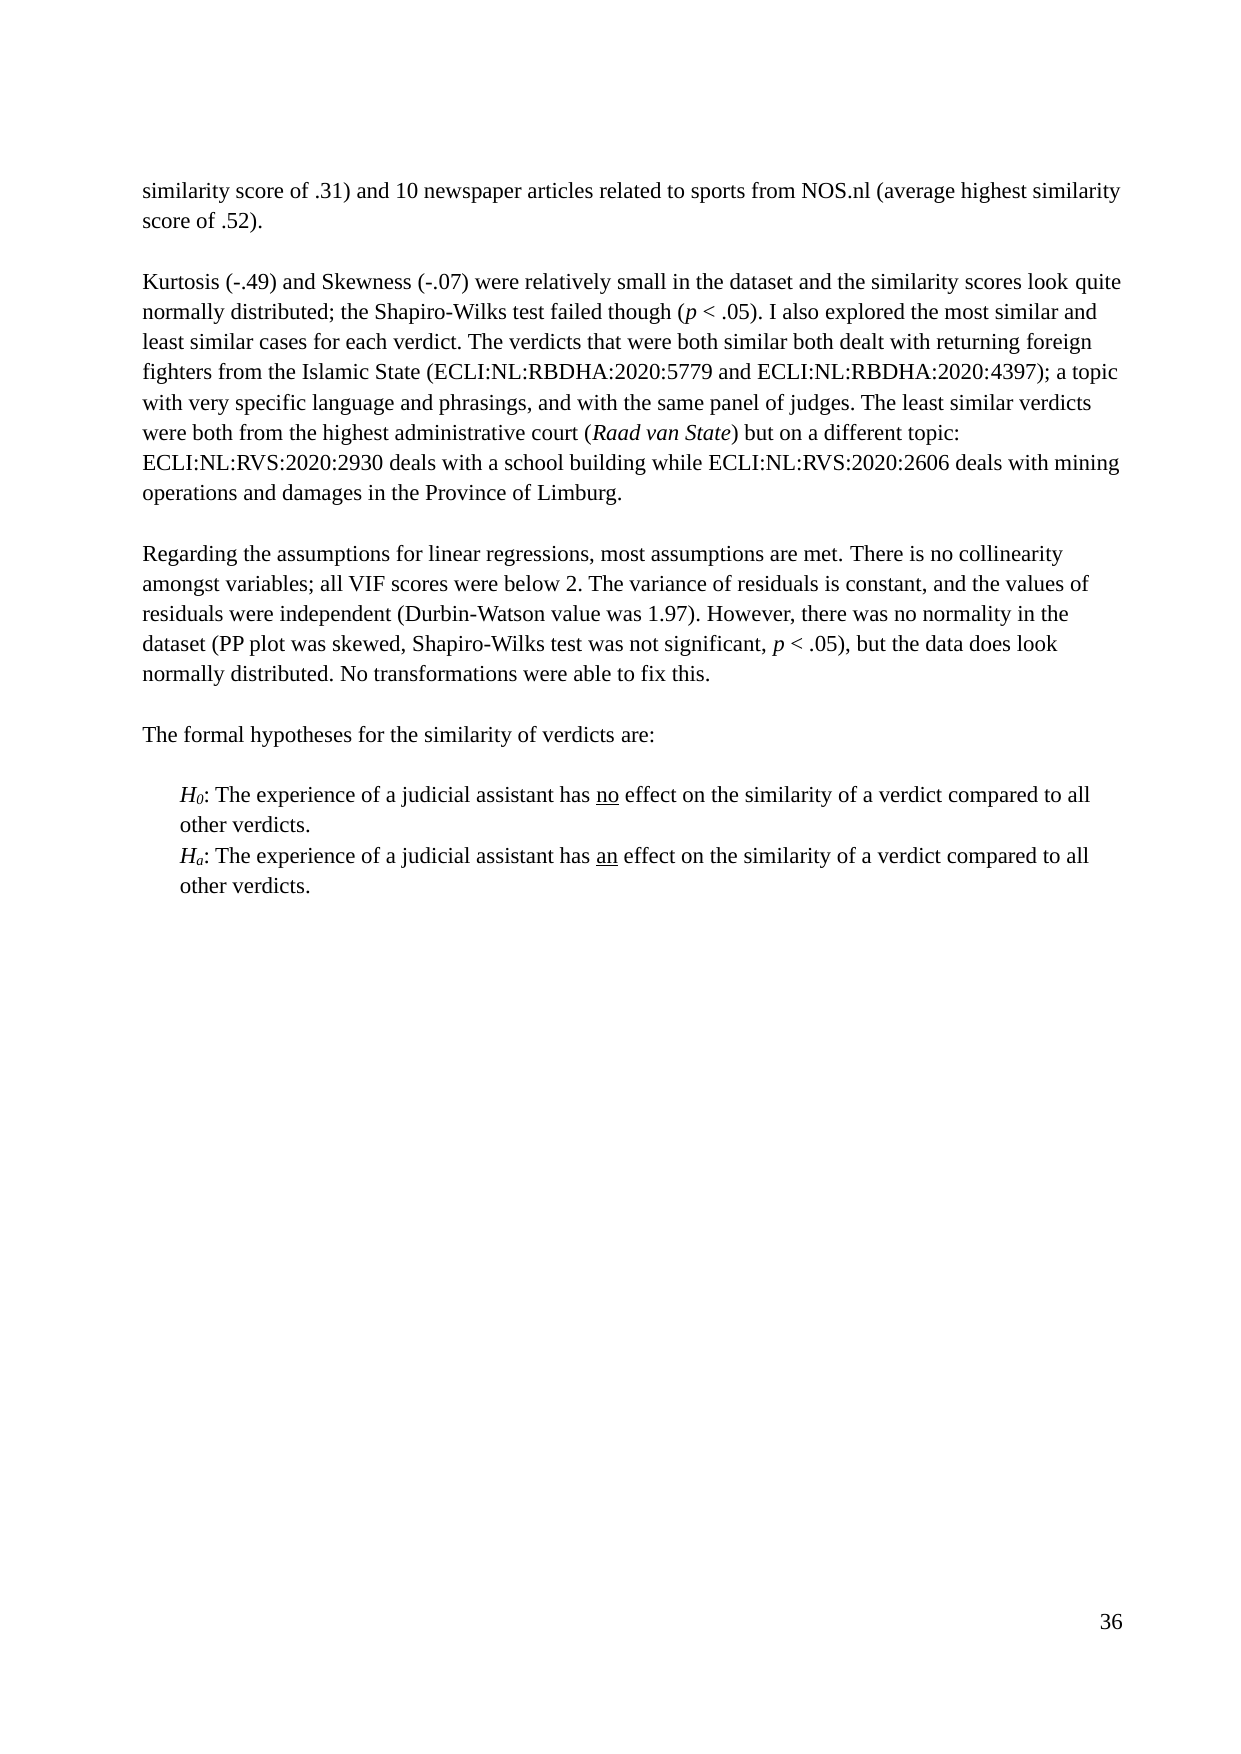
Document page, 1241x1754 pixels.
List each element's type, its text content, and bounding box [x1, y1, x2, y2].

text similarity score of .31) and 10 newspaper articles related to sports from NOS.nl (average highest similarity score of .52). [142, 177, 1122, 234]
text H0: The experience of a judicial assistant has no effect on the similarity of a verdict compared to all other verdicts. Ha: The experience of a judicial assistant has an effect on the similarity of a verdict compared to all other verdicts. [179, 781, 1122, 898]
text Kurtosis (-.49) and Skewness (-.07) were relatively small in the dataset and the similarity scores look quite normally distributed; the Shapiro-Wilks test failed though (p < .05). I also explored the most similar and least similar cases for each verdict. The verdicts that were both similar both dealt with returning foreign fighters from the Islamic State (ECLI:NL:RBDHA:2020:5779 and ECLI:NL:RBDHA:2020:4397); a topic with very specific language and phrasings, and with the same panel of judges. The least similar verdicts were both from the highest administrative court (Raad van State) but on a different topic: ECLI:NL:RVS:2020:2930 deals with a school building while ECLI:NL:RVS:2020:2606 deals with mining operations and damages in the Province of Limburg. [142, 268, 1122, 506]
text The formal hypotheses for the similarity of verdicts are: [142, 721, 1122, 747]
list Regarding the assumptions for linear regressions, most assumptions are met. There is no collinearity amongst variables; all VIF scores were below 2. The variance of residuals is constant, and the values of residuals were independent (Durbin-Watson value was 1.97). However, there was no normality in the dataset (PP plot was skewed, Shapiro-Wilks test was not significant, p < .05), but the data does look normally distributed. No transformations were able to fix this. [142, 540, 1122, 687]
